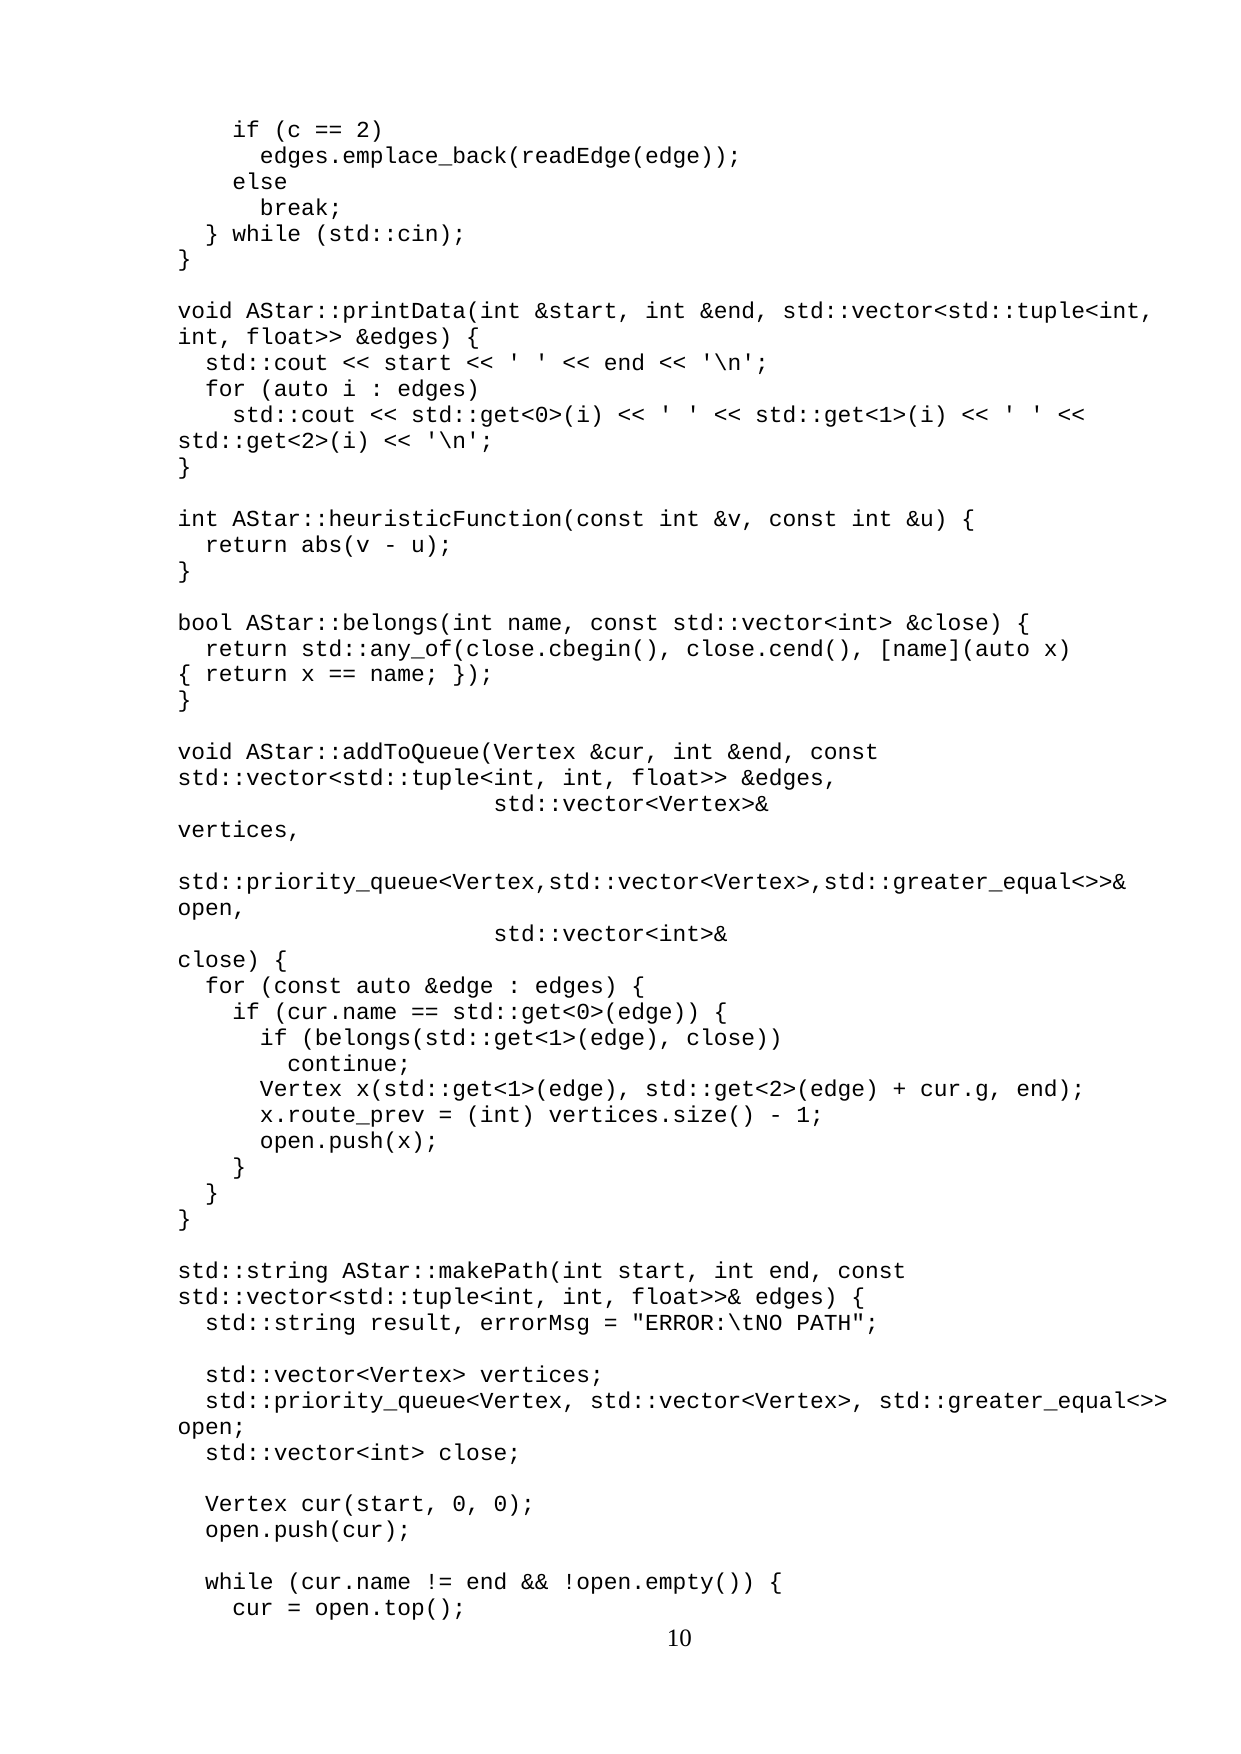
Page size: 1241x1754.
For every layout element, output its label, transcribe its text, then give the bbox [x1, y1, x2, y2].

text std::priority_queue<Vertex, std::vector<Vertex>, std::greater_equal<>> open; [177, 1389, 1181, 1441]
text std::priority_queue<Vertex,std::vector<Vertex>,std::greater_equal<>>& open, [177, 844, 1181, 922]
text open.push(x); [177, 1130, 1181, 1156]
text std::string AStar::makePath(int start, int end, const std::vector<std::tuple<int, int, float>>& edges) { [177, 1259, 1181, 1311]
text continue; [177, 1052, 1181, 1078]
text std::vector<int>& close) { [177, 922, 1181, 974]
text } while (std::cin); [177, 222, 1181, 248]
text break; [177, 196, 1181, 222]
text } [177, 559, 1181, 585]
text bool AStar::belongs(int name, const std::vector<int> &close) { [177, 611, 1181, 637]
text for (const auto &edge : edges) { [177, 974, 1181, 1000]
text } [177, 689, 1181, 715]
text void AStar::printData(int &start, int &end, std::vector<std::tuple<int, int, float>> &edges) { [177, 300, 1181, 352]
text else [177, 170, 1181, 196]
text } [177, 1156, 1181, 1182]
text std::string result, errorMsg = "ERROR:\tNO PATH"; [177, 1311, 1181, 1337]
text std::vector<Vertex>& vertices, [177, 792, 1181, 844]
text return abs(v - u); [177, 533, 1181, 559]
text while (cur.name != end && !open.empty()) { [177, 1571, 1181, 1597]
text for (auto i : edges) [177, 377, 1181, 403]
text Vertex cur(start, 0, 0); [177, 1493, 1181, 1519]
text open.push(cur); [177, 1519, 1181, 1545]
text if (belongs(std::get<1>(edge), close)) [177, 1026, 1181, 1052]
text void AStar::addToQueue(Vertex &cur, int &end, const std::vector<std::tuple<int, int, float>> &edges, [177, 741, 1181, 792]
text } [177, 248, 1181, 274]
text } [177, 455, 1181, 481]
text if (cur.name == std::get<0>(edge)) { [177, 1000, 1181, 1026]
text std::vector<int> close; [177, 1441, 1181, 1467]
text edges.emplace_back(readEdge(edge)); [177, 144, 1181, 170]
text Vertex x(std::get<1>(edge), std::get<2>(edge) + cur.g, end); [177, 1078, 1181, 1104]
text } [177, 1207, 1181, 1233]
text cur = open.top(); [177, 1597, 1181, 1622]
text int AStar::heuristicFunction(const int &v, const int &u) { [177, 507, 1181, 533]
text std::cout << std::get<0>(i) << ' ' << std::get<1>(i) << ' ' << std::get<2>(i) << '\n'; [177, 403, 1181, 455]
text return std::any_of(close.cbegin(), close.cend(), [name](auto x) { return x == name; }); [177, 637, 1181, 689]
text x.route_prev = (int) vertices.size() - 1; [177, 1104, 1181, 1130]
text } [177, 1182, 1181, 1207]
text std::vector<Vertex> vertices; [177, 1363, 1181, 1389]
text if (c == 2) [177, 118, 1181, 144]
text std::cout << start << ' ' << end << '\n'; [177, 352, 1181, 377]
